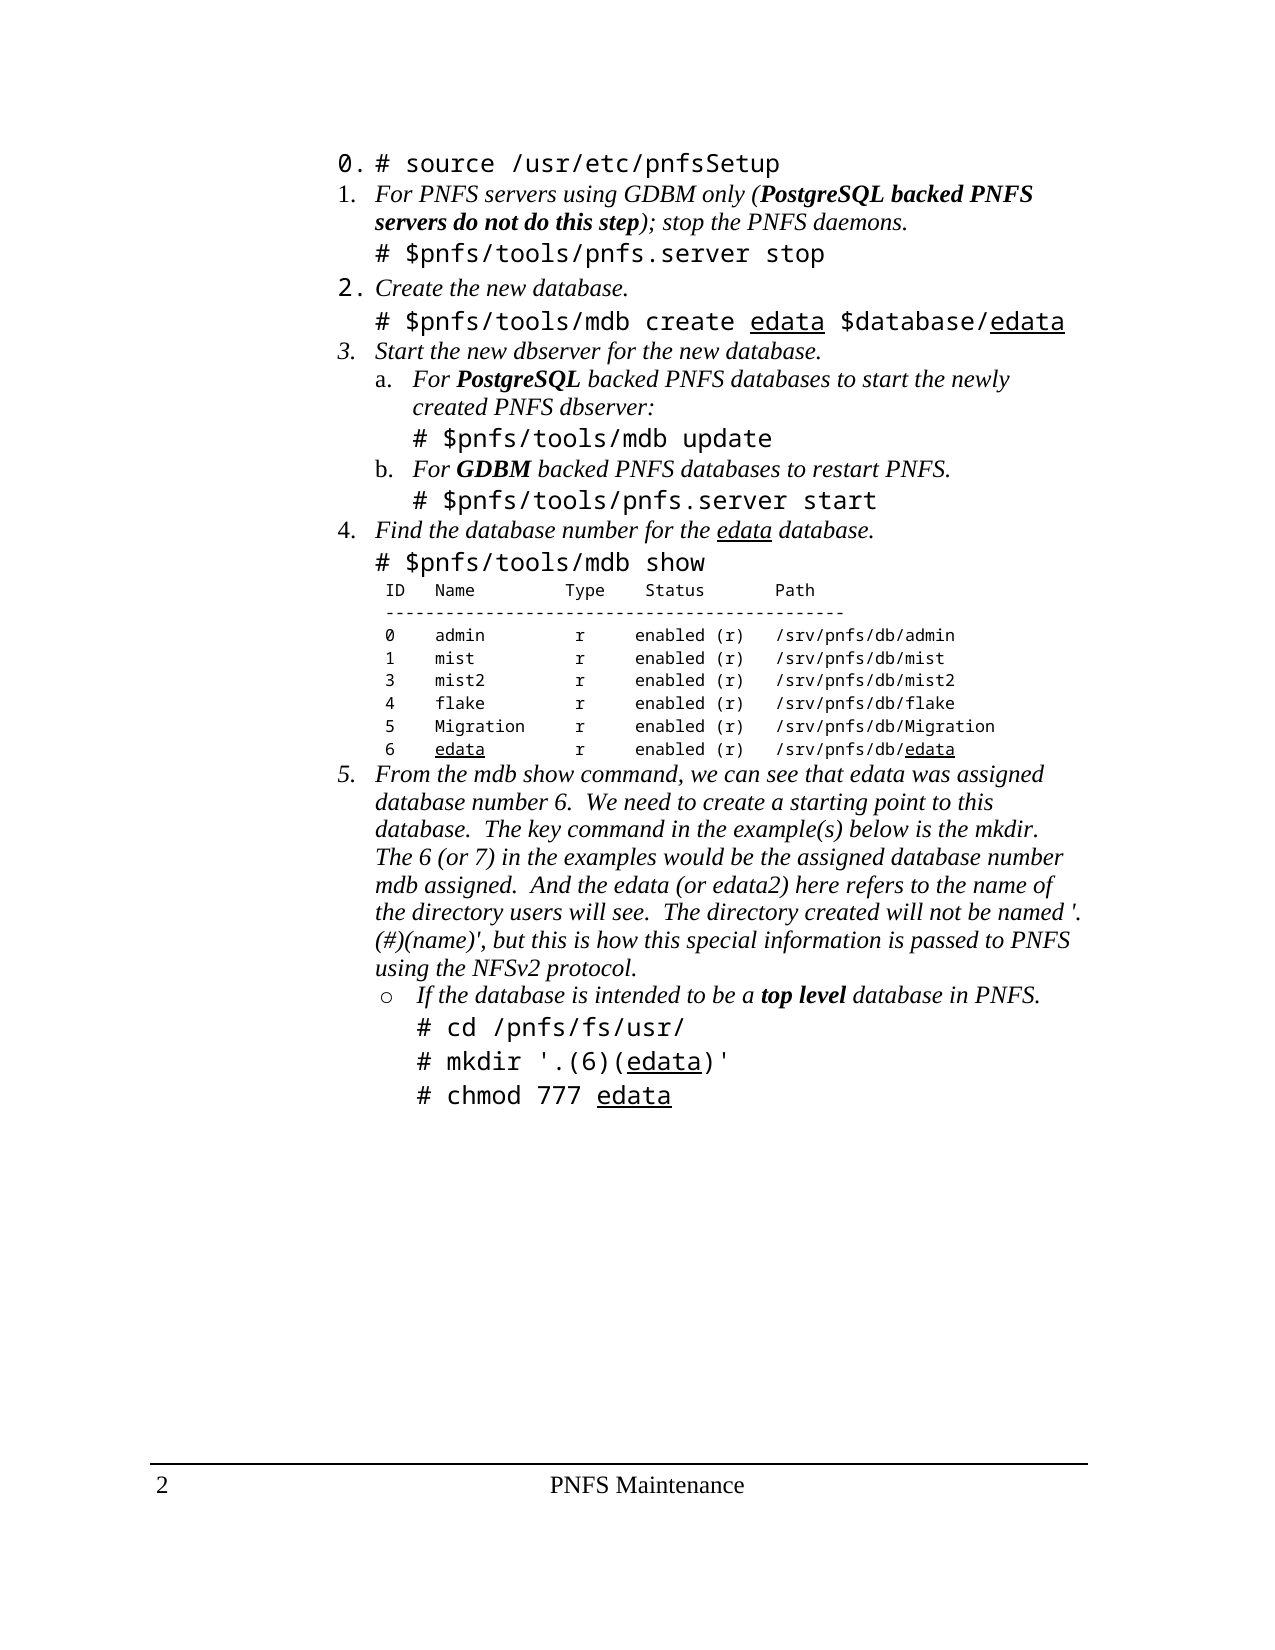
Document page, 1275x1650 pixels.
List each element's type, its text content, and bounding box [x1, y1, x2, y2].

list From the mdb show command, we can see that edata was assigned database number 6. We need to create a starting point to this database. The key command in the example(s) below is the mkdir. The 6 (or 7) in the examples would be the assigned database number mdb assigned. And the edata (or edata2) here refers to the name of the directory users will see. The directory created will not be named '.(#)(name)', but this is how this special information is passed to PNFS using the NFSv2 protocol. [337, 760, 1087, 982]
list Start the new dbserver for the new database. [337, 337, 1087, 365]
list For PNFS servers using GDBM only (PostgreSQL backed PNFS servers do not do this step); stop the PNFS daemons. # $pnfs/tools/pnfs.server stop [337, 180, 1087, 269]
list For PostgreSQL backed PNFS databases to start the newly created PNFS dbserver: # $pnfs/tools/mdb update [375, 365, 1087, 455]
list If the database is intended to be a top level database in PNFS. # cd /pnfs/fs/usr/ # mkdir '.(6)(edata)' # chmod 777 edata [379, 982, 1087, 1111]
list For GDBM backed PNFS databases to restart PNFS. # $pnfs/tools/pnfs.server start [375, 455, 1087, 516]
list Create the new database. # $pnfs/tools/mdb create edata $database/edata [337, 269, 1087, 337]
list Find the database number for the edata database. # $pnfs/tools/mdb show ID Name Type Status Path ---------------------------------------------- 0 admin r enabled (r) /srv/pnfs/db/admin 1 mist r enabled (r) /srv/pnfs/db/mist 3 mist2 r enabled (r) /srv/pnfs/db/mist2 4 flake r enabled (r) /srv/pnfs/db/flake 5 Migration r enabled (r) /srv/pnfs/db/Migration 6 edata r enabled (r) /srv/pnfs/db/edata [337, 516, 1087, 760]
list # source /usr/etc/pnfsSetup [337, 146, 1087, 180]
